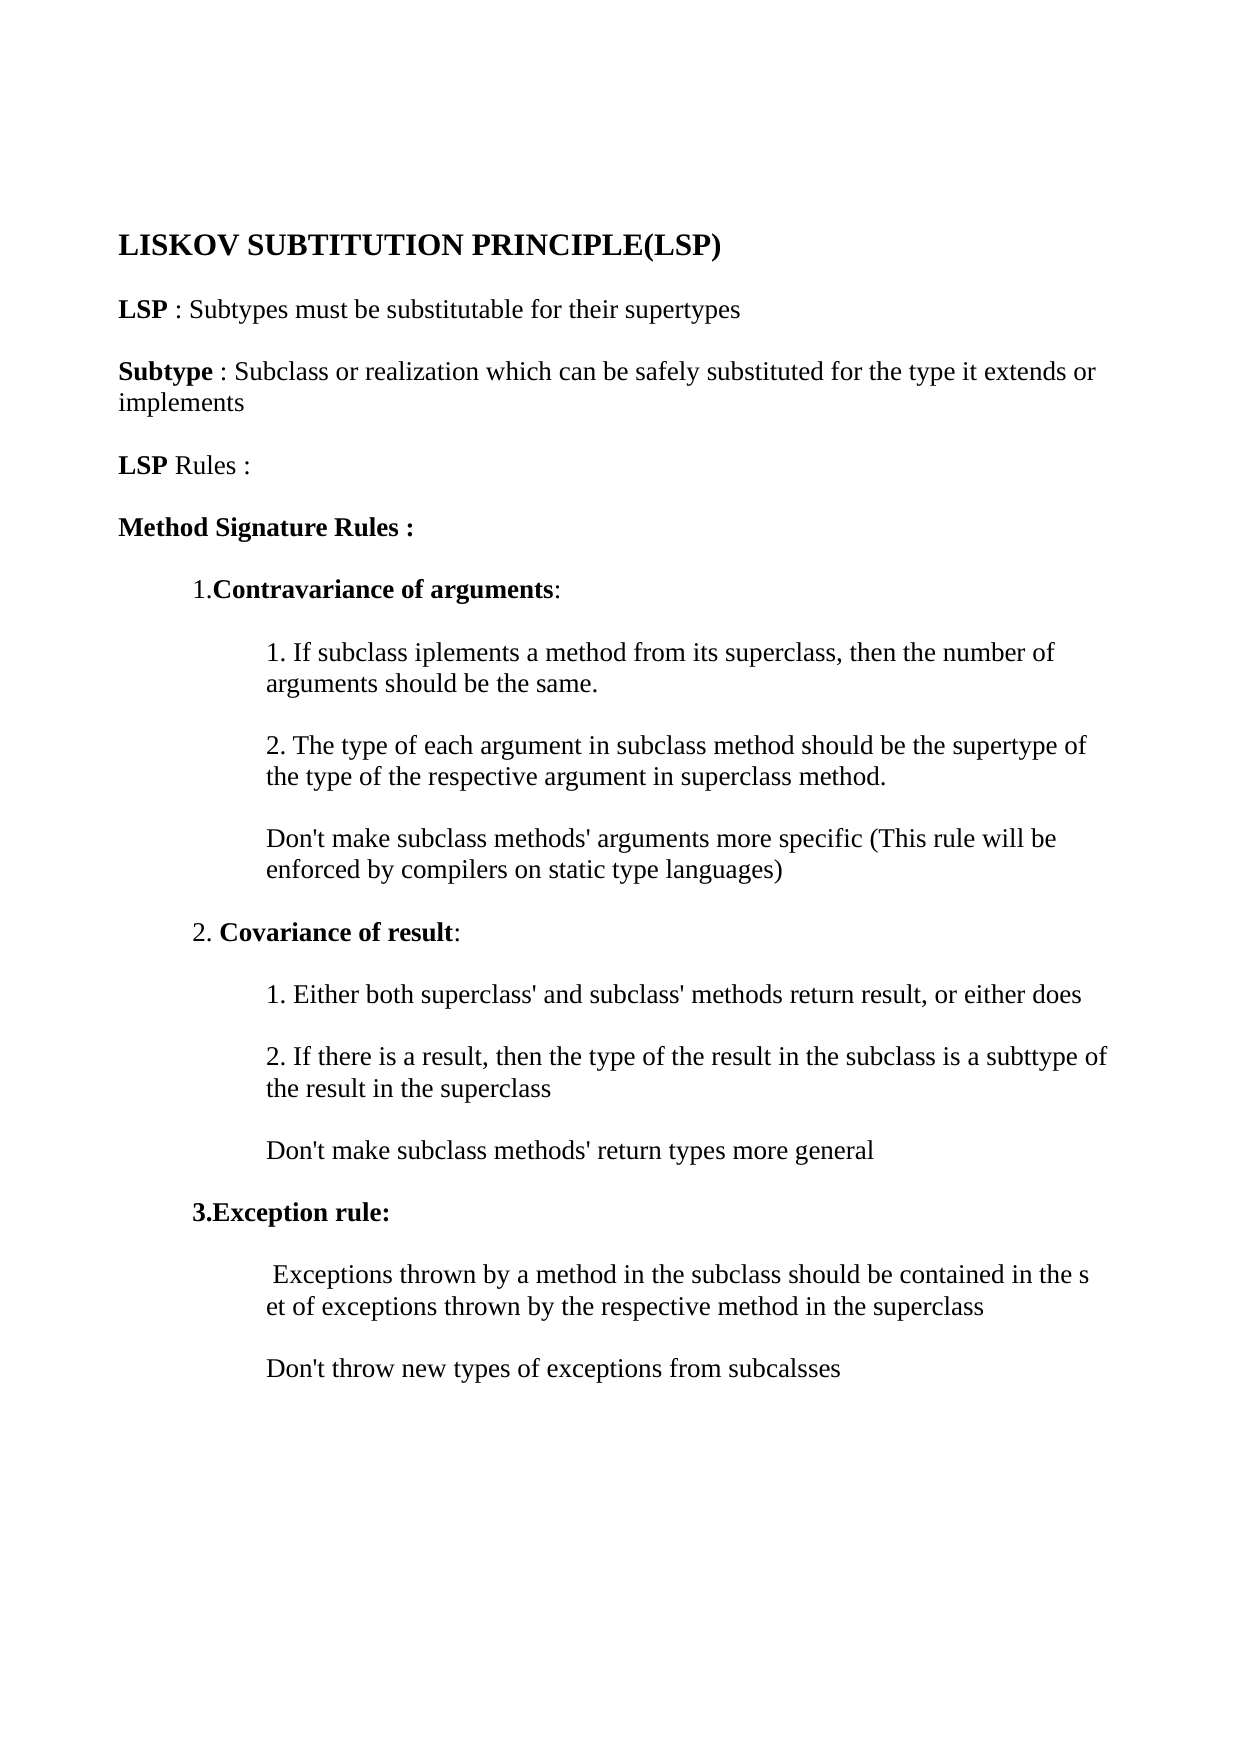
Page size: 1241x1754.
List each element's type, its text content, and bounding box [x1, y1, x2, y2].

text Don't throw new types of exceptions from subcalsses [118, 1352, 1122, 1383]
text 2. Covariance of result: [118, 916, 1122, 947]
text 2. The type of each argument in subclass method should be the supertype of the type of the respective argument in superclass method. [118, 729, 1122, 791]
text Exceptions thrown by a method in the subclass should be contained in the s et of exceptions thrown by the respective method in the superclass [118, 1258, 1122, 1321]
text Don't make subclass methods' arguments more specific (This rule will be enforced by compilers on static type languages) [118, 822, 1122, 885]
text Method Signature Rules : [118, 511, 1122, 542]
text 1.Contravariance of arguments: [118, 573, 1122, 604]
text LISKOV SUBTITUTION PRINCIPLE(LSP) [118, 226, 1122, 262]
text 3.Exception rule: [118, 1196, 1122, 1227]
text LSP Rules : [118, 449, 1122, 480]
text LSP : Subtypes must be substitutable for their supertypes [118, 293, 1122, 324]
text 1. Either both superclass' and subclass' methods return result, or either does [118, 978, 1122, 1009]
text Subtype : Subclass or realization which can be safely substituted for the type it extends or implements [118, 355, 1122, 418]
text 2. If there is a result, then the type of the result in the subclass is a subttype of the result in the superclass [118, 1041, 1122, 1103]
text 1. If subclass iplements a method from its superclass, then the number of arguments should be the same. [118, 636, 1122, 698]
text Don't make subclass methods' return types more general [118, 1134, 1122, 1165]
